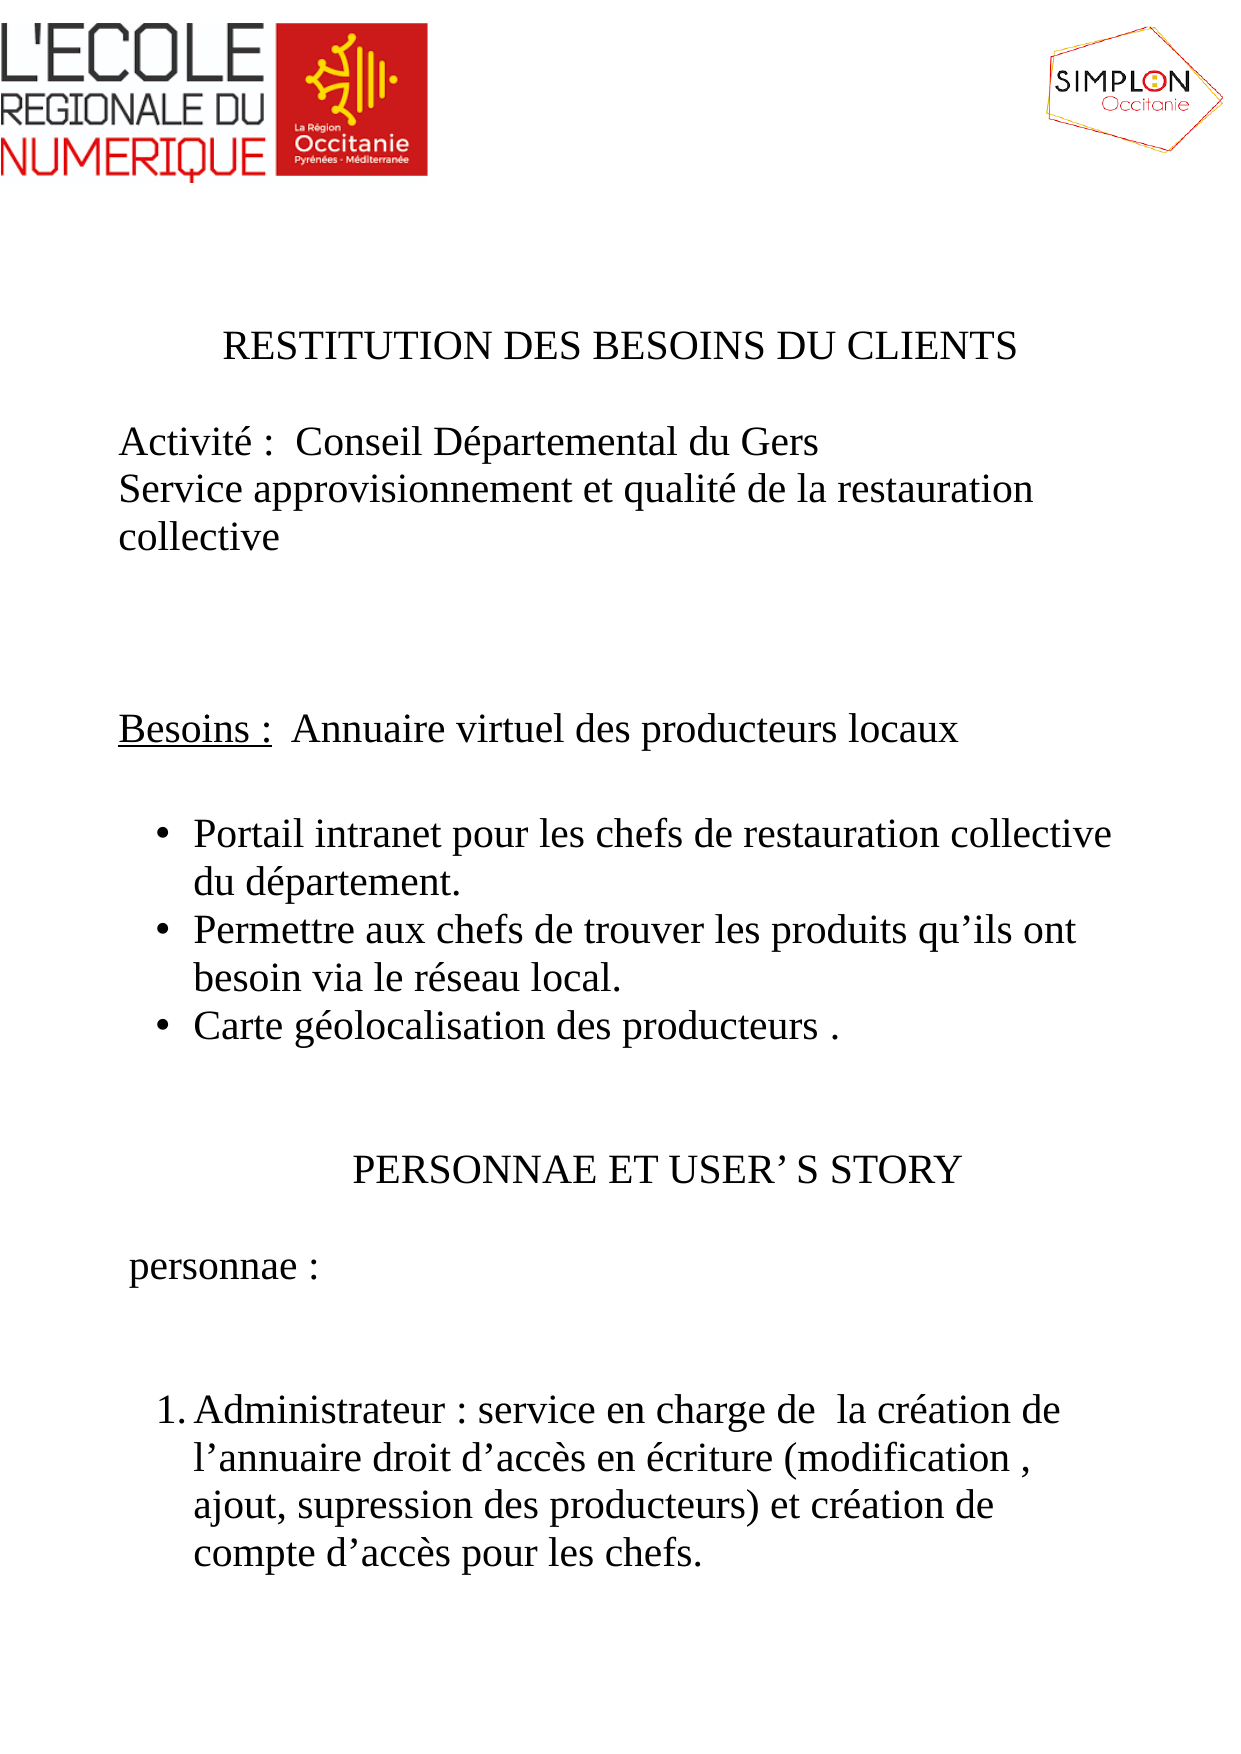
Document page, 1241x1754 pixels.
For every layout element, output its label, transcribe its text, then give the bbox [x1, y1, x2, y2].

list Administrateur : service en charge de la création de l’annuaire droit d’accès en écriture (modification , ajout, supression des producteurs) et création de compte d’accès pour les chefs. [156, 1384, 1122, 1576]
list Portail intranet pour les chefs de restauration collective du département. [156, 809, 1122, 905]
text Activité : Conseil Départemental du Gers [118, 416, 1122, 464]
picture [1041, 9, 1225, 171]
text Service approvisionnement et qualité de la restauration collective [118, 464, 1122, 560]
text RESTITUTION DES BESOINS DU CLIENTS [118, 320, 1122, 368]
list Carte géolocalisation des producteurs . [156, 1001, 1122, 1049]
text personnae : [118, 1240, 1122, 1288]
text Besoins : Annuaire virtuel des producteurs locaux [118, 703, 1122, 751]
picture [1, 23, 428, 183]
text PERSONNAE ET USER’ S STORY [193, 1144, 1122, 1192]
list Permettre aux chefs de trouver les produits qu’ils ont besoin via le réseau local. [156, 905, 1122, 1001]
